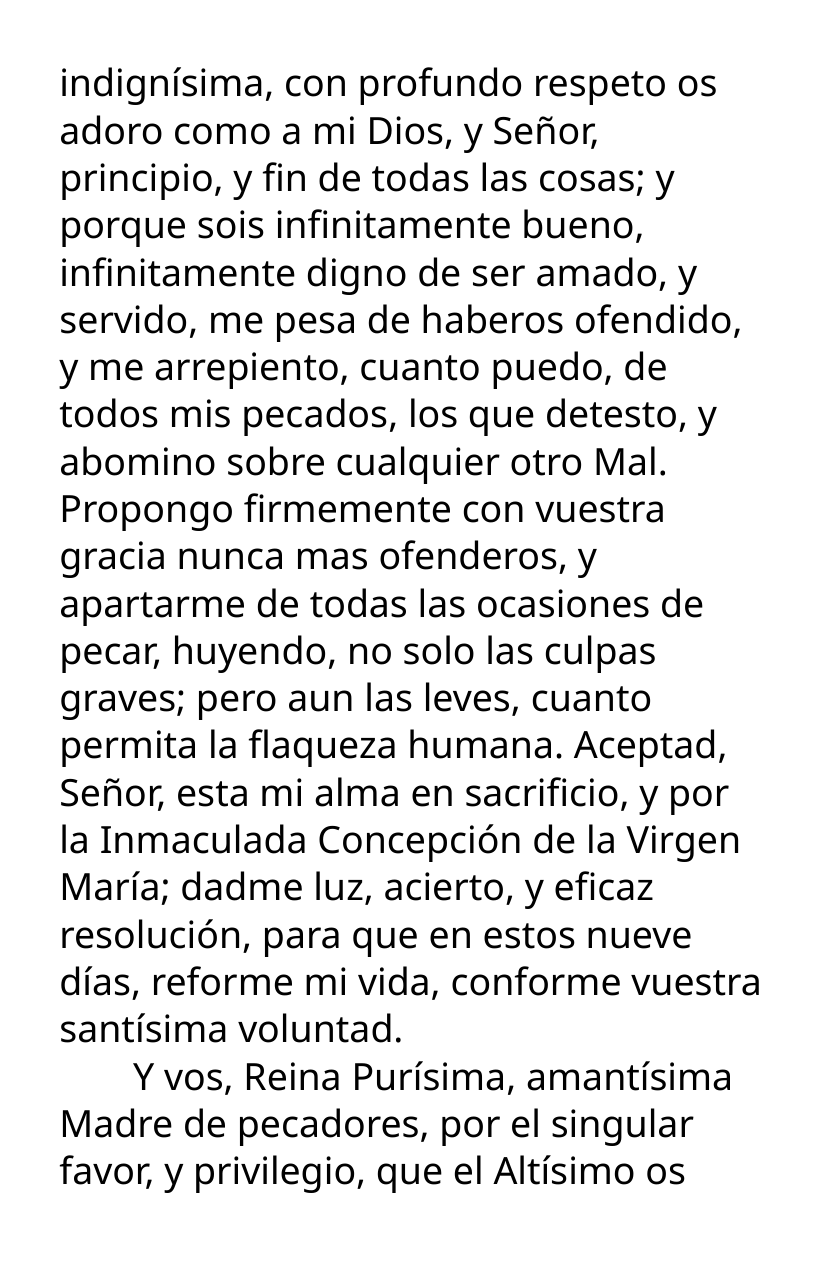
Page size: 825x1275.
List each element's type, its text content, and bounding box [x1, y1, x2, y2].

text Y vos, Reina Purísima, amantísima Madre de pecadores, por el singular favor, y privilegio, que el Altísimo os [59, 1052, 766, 1194]
text indignísima, con profundo respeto os adoro como a mi Dios, y Señor, principio, y fin de todas las cosas; y porque sois infinitamente bueno, infinitamente digno de ser amado, y servido, me pesa de haberos ofendido, y me arrepiento, cuanto puedo, de todos mis pecados, los que detesto, y abomino sobre cualquier otro Mal. Propongo firmemente con vuestra gracia nunca mas ofenderos, y apartarme de todas las ocasiones de pecar, huyendo, no solo las culpas graves; pero aun las leves, cuanto permita la flaqueza humana. Aceptad, Señor, esta mi alma en sacrificio, y por la Inmaculada Concepción de la Virgen María; dadme luz, acierto, y eficaz resolución, para que en estos nueve días, reforme mi vida, conforme vuestra santísima voluntad. [59, 59, 766, 1052]
